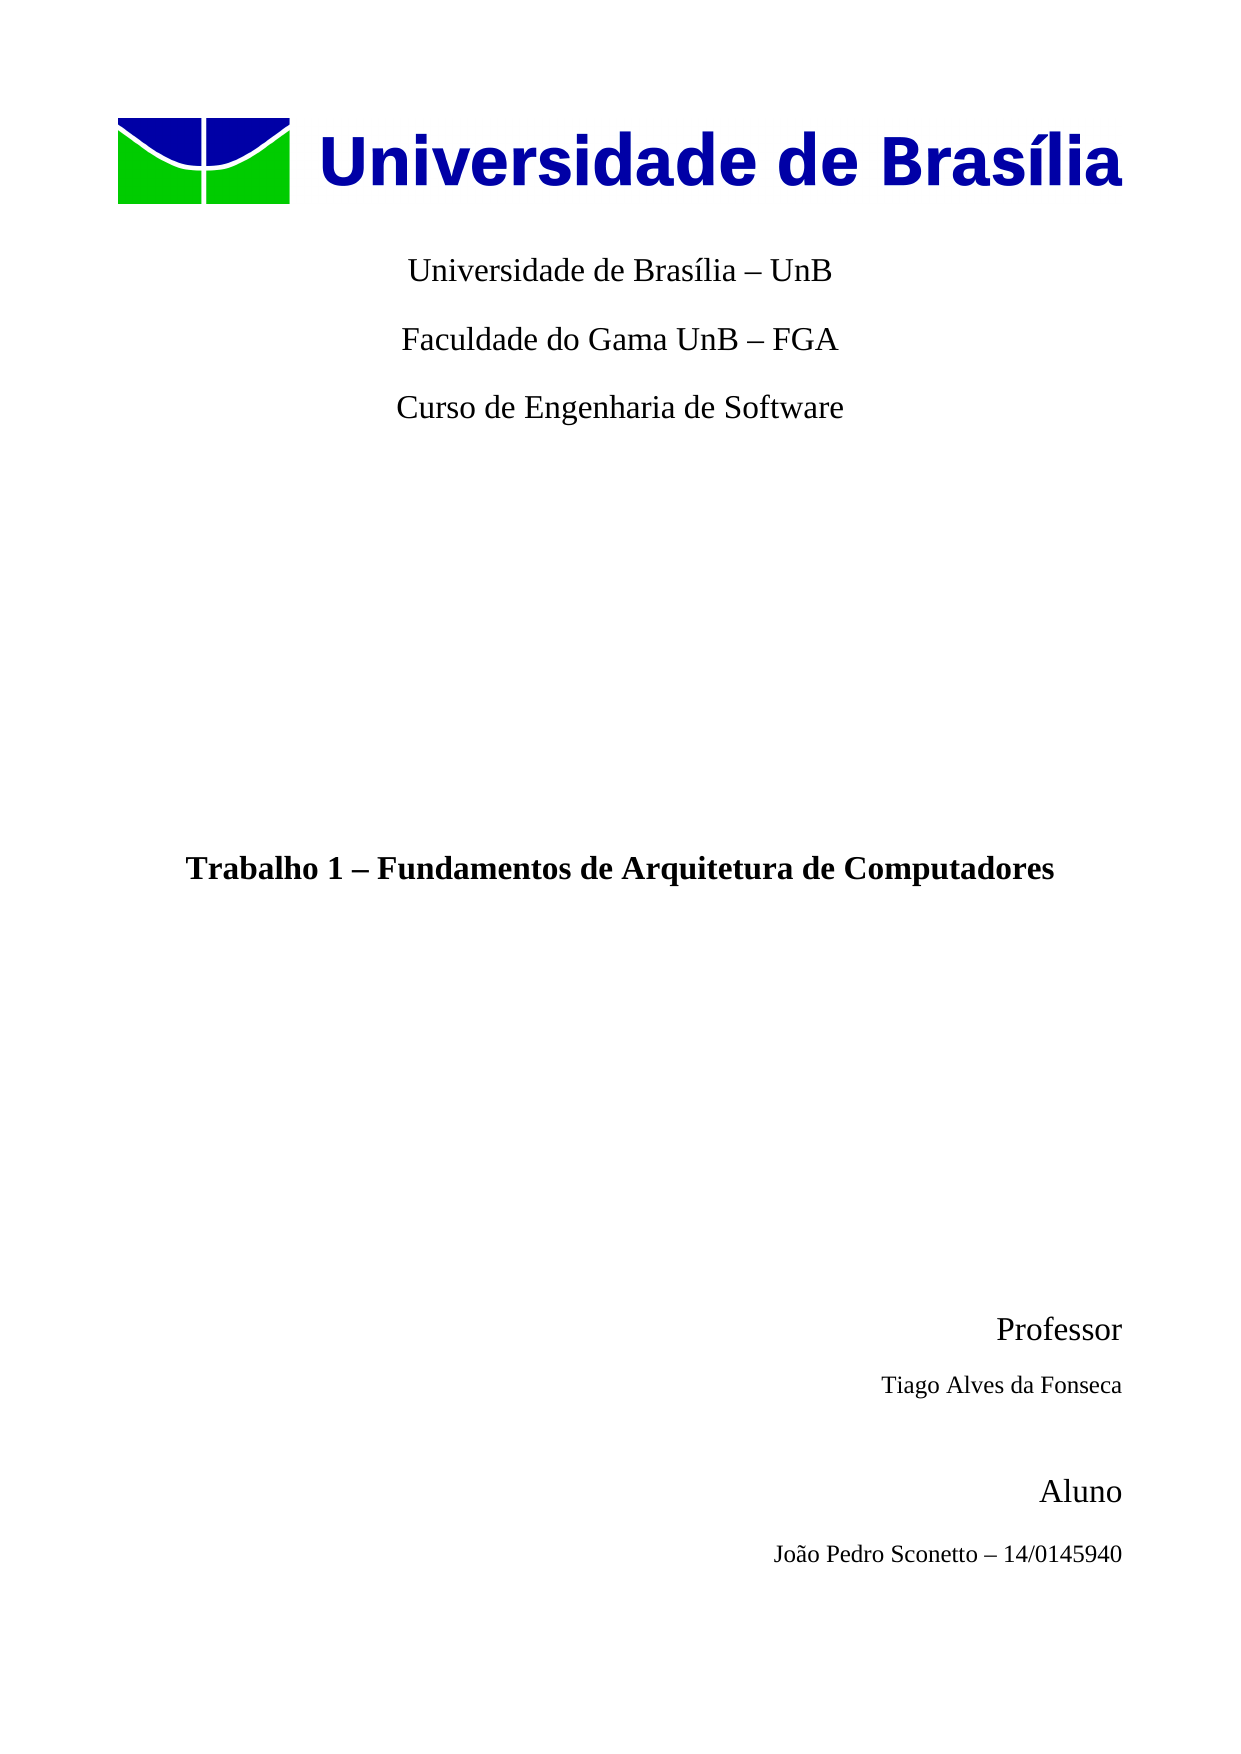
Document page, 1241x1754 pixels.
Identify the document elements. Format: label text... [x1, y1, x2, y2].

picture [118, 118, 1123, 204]
text Professor Tiago Alves da Fonseca [118, 1309, 1122, 1399]
text Trabalho 1 – Fundamentos de Arquitetura de Computadores [118, 848, 1122, 887]
text Universidade de Brasília – UnB Faculdade do Gama UnB – FGA Curso de Engenharia de Software [118, 250, 1122, 426]
text João Pedro Sconetto – 14/0145940 [118, 1539, 1122, 1568]
text Aluno [118, 1471, 1122, 1509]
